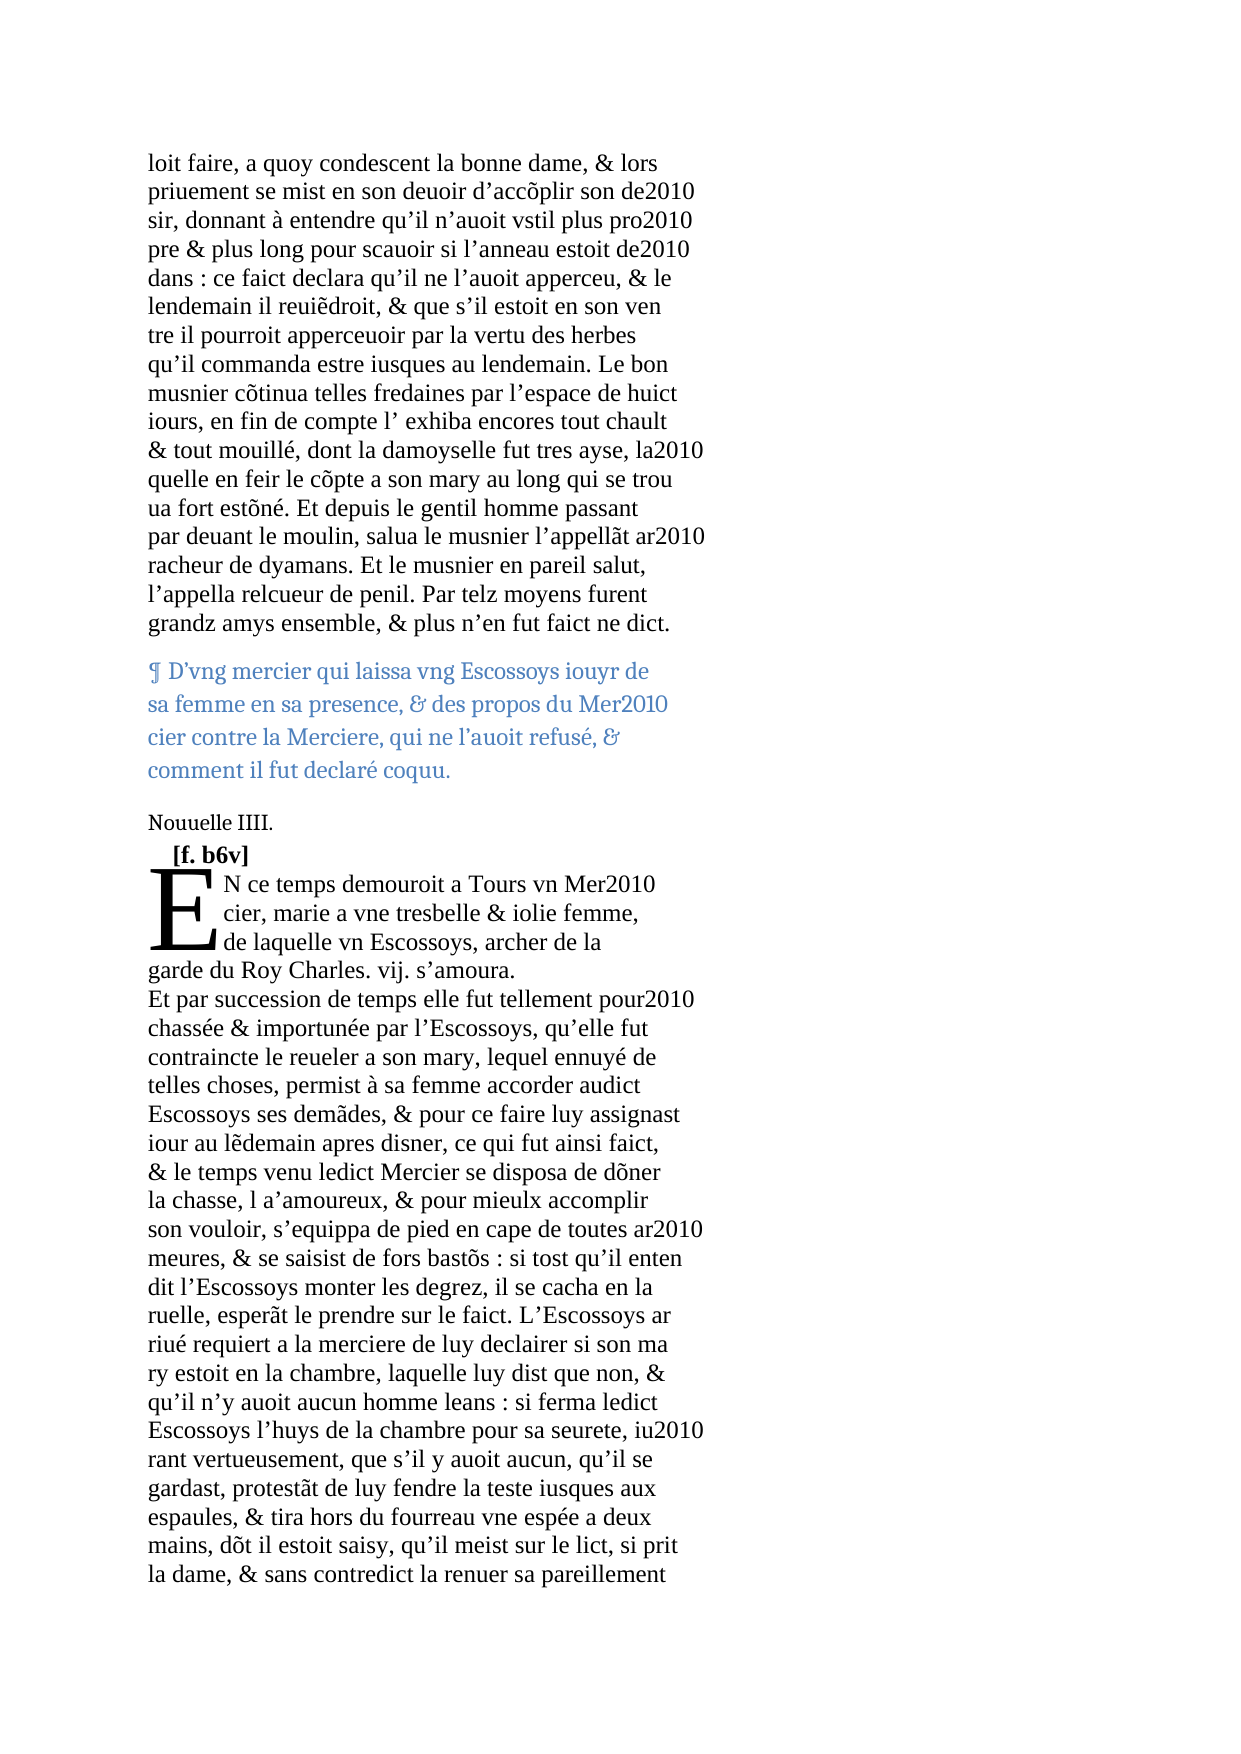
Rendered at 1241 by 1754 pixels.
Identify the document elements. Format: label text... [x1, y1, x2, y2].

text [f. b6v] [148, 840, 1093, 869]
subtitle Nouuelle IIII. [148, 810, 1093, 836]
text EN ce temps demouroit a Tours vn Mer2010 cier, marie a vne tresbelle & iolie femme, de laquelle vn Escossoys, archer de la garde du Roy Charles. vij. s’amoura. Et par succession de temps elle fut tellement pour2010 chassée & importunée par l’Escossoys, qu’elle fut contraincte le reueler a son mary, lequel ennuyé de telles choses, permist à sa femme accorder audict Escossoys ses demãdes, & pour ce faire luy assignast iour au lẽdemain apres disner, ce qui fut ainsi faict, & le temps venu ledict Mercier se disposa de dõner la chasse, l a’amoureux, & pour mieulx accomplir son vouloir, s’equippa de pied en cape de toutes ar2010 meures, & se saisist de fors bastõs : si tost qu’il enten dit l’Escossoys monter les degrez, il se cacha en la ruelle, esperãt le prendre sur le faict. L’Escossoys ar riué requiert a la merciere de luy declairer si son ma ry estoit en la chambre, laquelle luy dist que non, & qu’il n’y auoit aucun homme leans : si ferma ledict Escossoys l’huys de la chambre pour sa seurete, iu2010 rant vertueusement, que s’il y auoit aucun, qu’il se gardast, protestãt de luy fendre la teste iusques aux espaules, & tira hors du fourreau vne espée a deux mains, dõt il estoit saisy, qu’il meist sur le lict, si prit la dame, & sans contredict la renuer sa pareillement [148, 869, 1093, 1588]
text loit faire, a quoy condescent la bonne dame, & lors priuement se mist en son deuoir d’accõplir son de2010 sir, donnant à entendre qu’il n’auoit vstil plus pro2010 pre & plus long pour scauoir si l’anneau estoit de2010 dans : ce faict declara qu’il ne l’auoit apperceu, & le lendemain il reuiẽdroit, & que s’il estoit en son ven tre il pourroit apperceuoir par la vertu des herbes qu’il commanda estre iusques au lendemain. Le bon musnier cõtinua telles fredaines par l’espace de huict iours, en fin de compte l’ exhiba encores tout chault & tout mouillé, dont la damoyselle fut tres ayse, la2010 quelle en feir le cõpte a son mary au long qui se trou ua fort estõné. Et depuis le gentil homme passant par deuant le moulin, salua le musnier l’appellãt ar2010 racheur de dyamans. Et le musnier en pareil salut, l’appella relcueur de penil. Par telz moyens furent grandz amys ensemble, & plus n’en fut faict ne dict. [148, 148, 1093, 636]
subtitle ¶ D’vng mercier qui laissa vng Escossoys iouyr de sa femme en sa presence, & des propos du Mer2010 cier contre la Merciere, qui ne l’auoit refusé, & comment il fut declaré coquu. [148, 657, 1093, 785]
